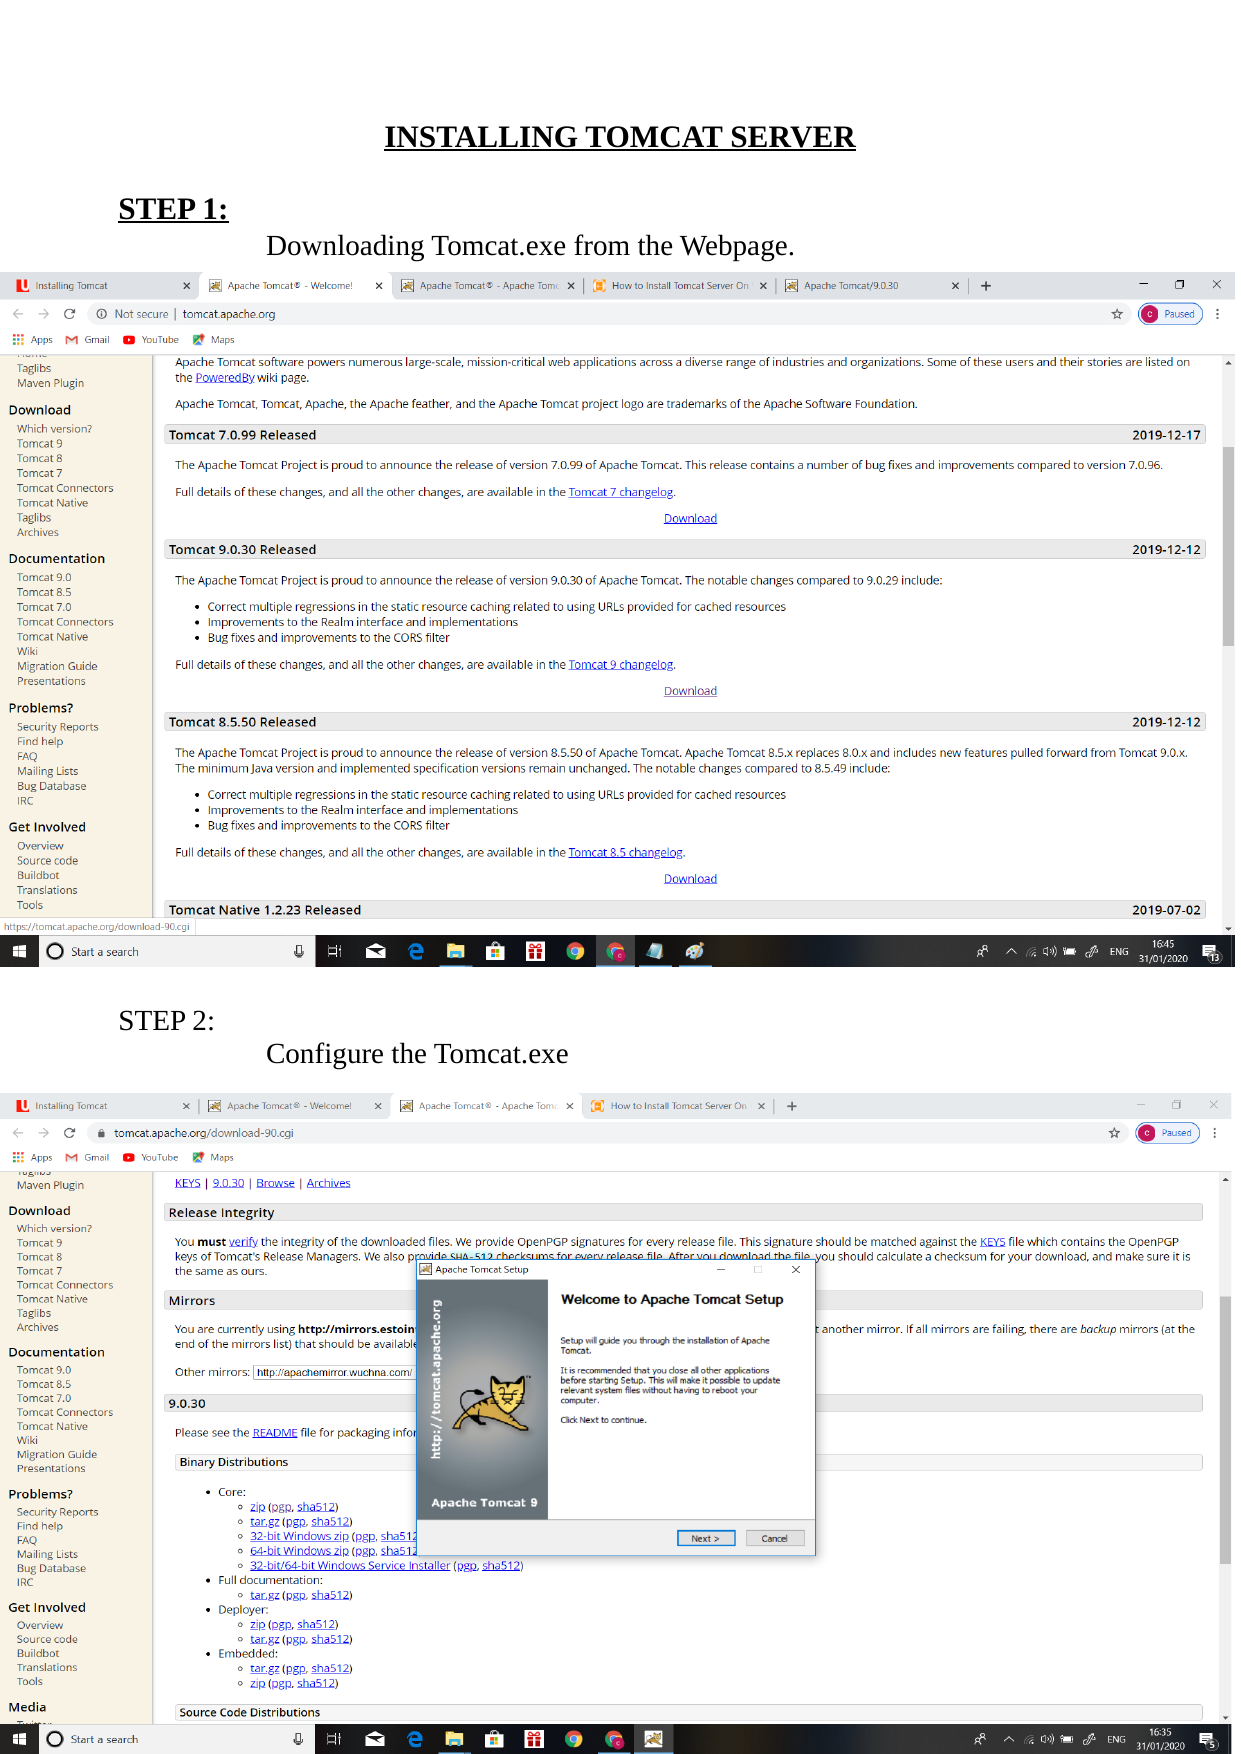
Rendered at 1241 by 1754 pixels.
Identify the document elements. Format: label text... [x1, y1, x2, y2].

picture [0, 272, 1235, 967]
text Configure the Tomcat.exe [118, 1036, 1122, 1070]
text STEP 1: [118, 190, 1122, 226]
picture [0, 1093, 1232, 1754]
text STEP 2: [118, 1003, 1122, 1036]
text Downloading Tomcat.exe from the Webpage. [118, 226, 1122, 262]
text INSTALLING TOMCAT SERVER [118, 118, 1122, 154]
